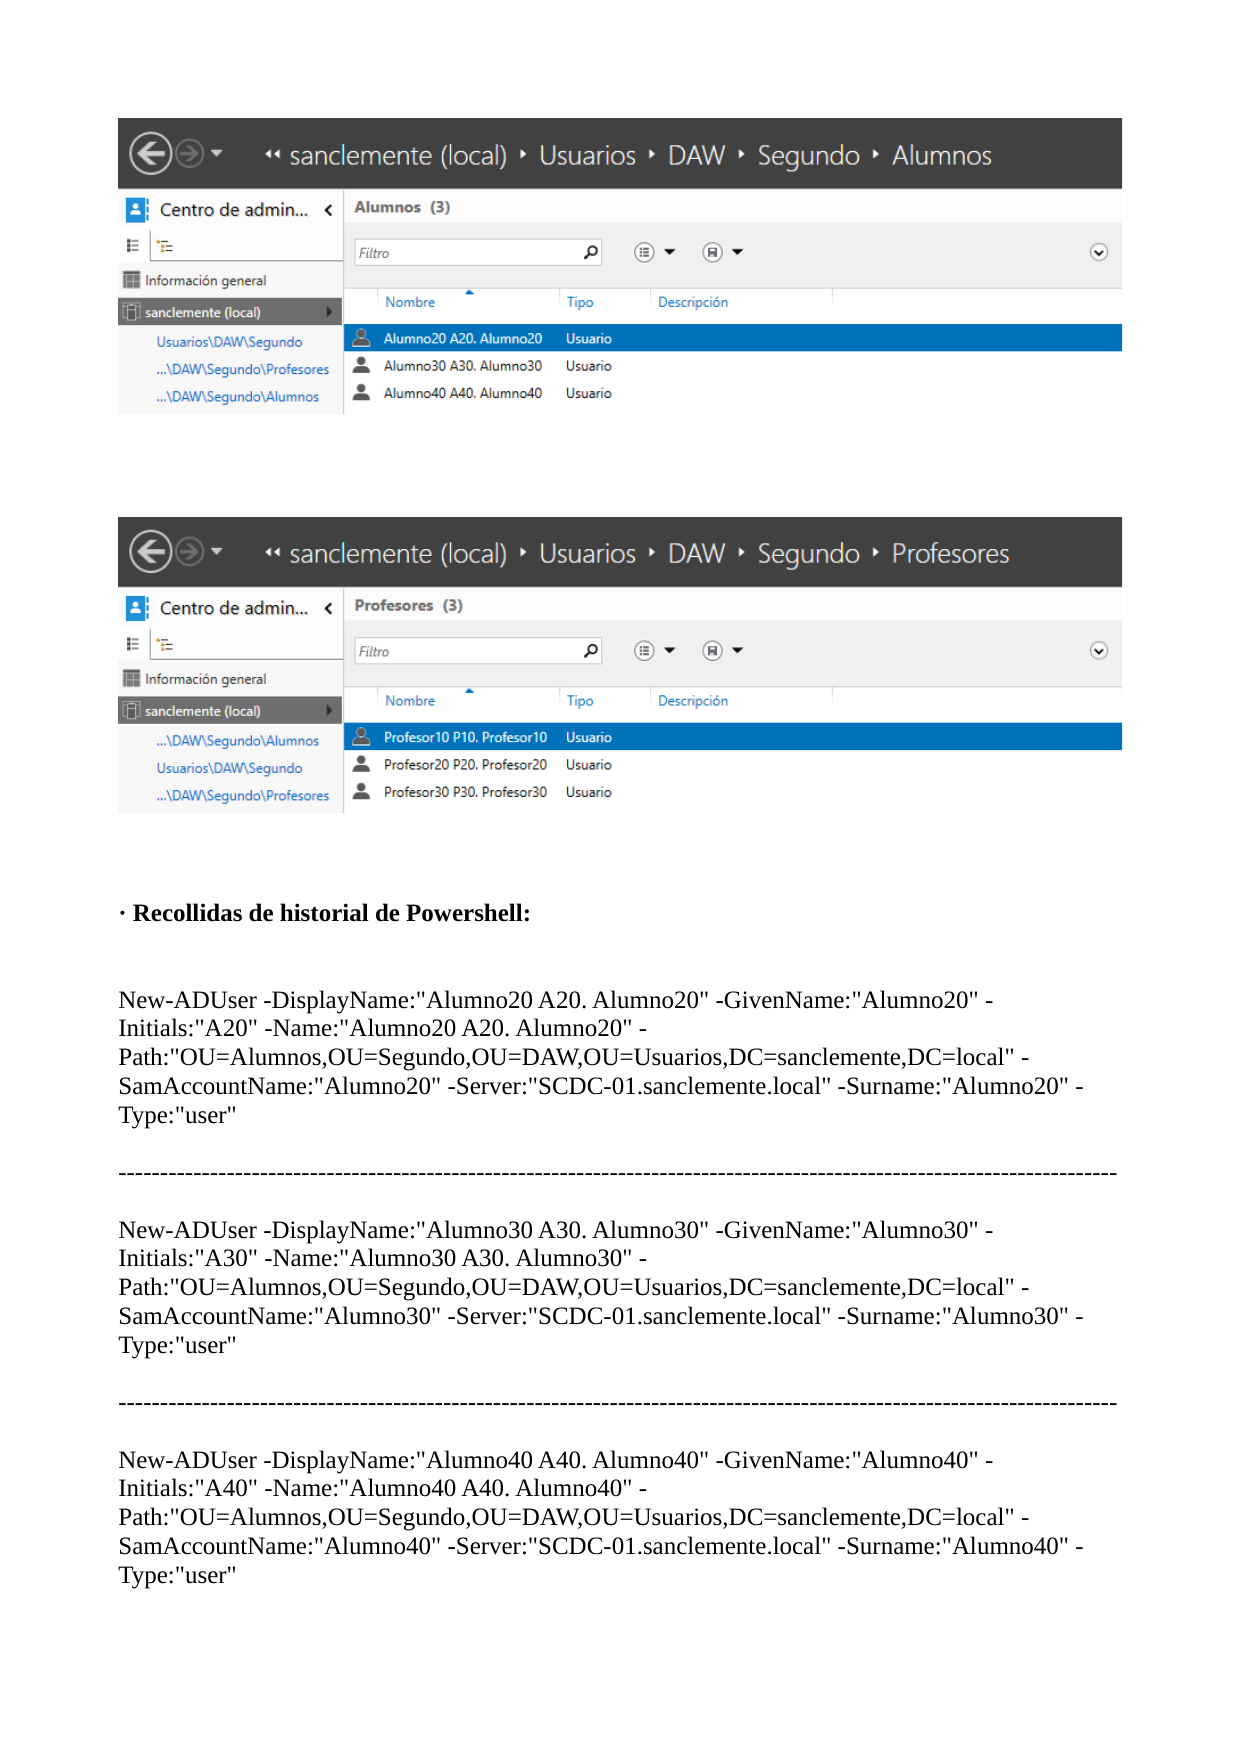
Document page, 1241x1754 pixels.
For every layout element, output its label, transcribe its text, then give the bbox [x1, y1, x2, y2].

text New-ADUser -DisplayName:"Alumno40 A40. Alumno40" -GivenName:"Alumno40" -Initials:"A40" -Name:"Alumno40 A40. Alumno40" -Path:"OU=Alumnos,OU=Segundo,OU=DAW,OU=Usuarios,DC=sanclemente,DC=local" -SamAccountName:"Alumno40" -Server:"SCDC-01.sanclemente.local" -Surname:"Alumno40" -Type:"user" [118, 1445, 1122, 1588]
text ------------------------------------------------------------------------------------------------------------------------ [118, 1157, 1122, 1186]
text New-ADUser -DisplayName:"Alumno30 A30. Alumno30" -GivenName:"Alumno30" -Initials:"A30" -Name:"Alumno30 A30. Alumno30" -Path:"OU=Alumnos,OU=Segundo,OU=DAW,OU=Usuarios,DC=sanclemente,DC=local" -SamAccountName:"Alumno30" -Server:"SCDC-01.sanclemente.local" -Surname:"Alumno30" -Type:"user" [118, 1215, 1122, 1358]
text ------------------------------------------------------------------------------------------------------------------------ [118, 1387, 1122, 1416]
picture [118, 517, 1123, 813]
picture [118, 118, 1123, 414]
text New-ADUser -DisplayName:"Alumno20 A20. Alumno20" -GivenName:"Alumno20" -Initials:"A20" -Name:"Alumno20 A20. Alumno20" -Path:"OU=Alumnos,OU=Segundo,OU=DAW,OU=Usuarios,DC=sanclemente,DC=local" -SamAccountName:"Alumno20" -Server:"SCDC-01.sanclemente.local" -Surname:"Alumno20" -Type:"user" [118, 985, 1122, 1128]
text · Recollidas de historial de Powershell: [118, 898, 1122, 927]
